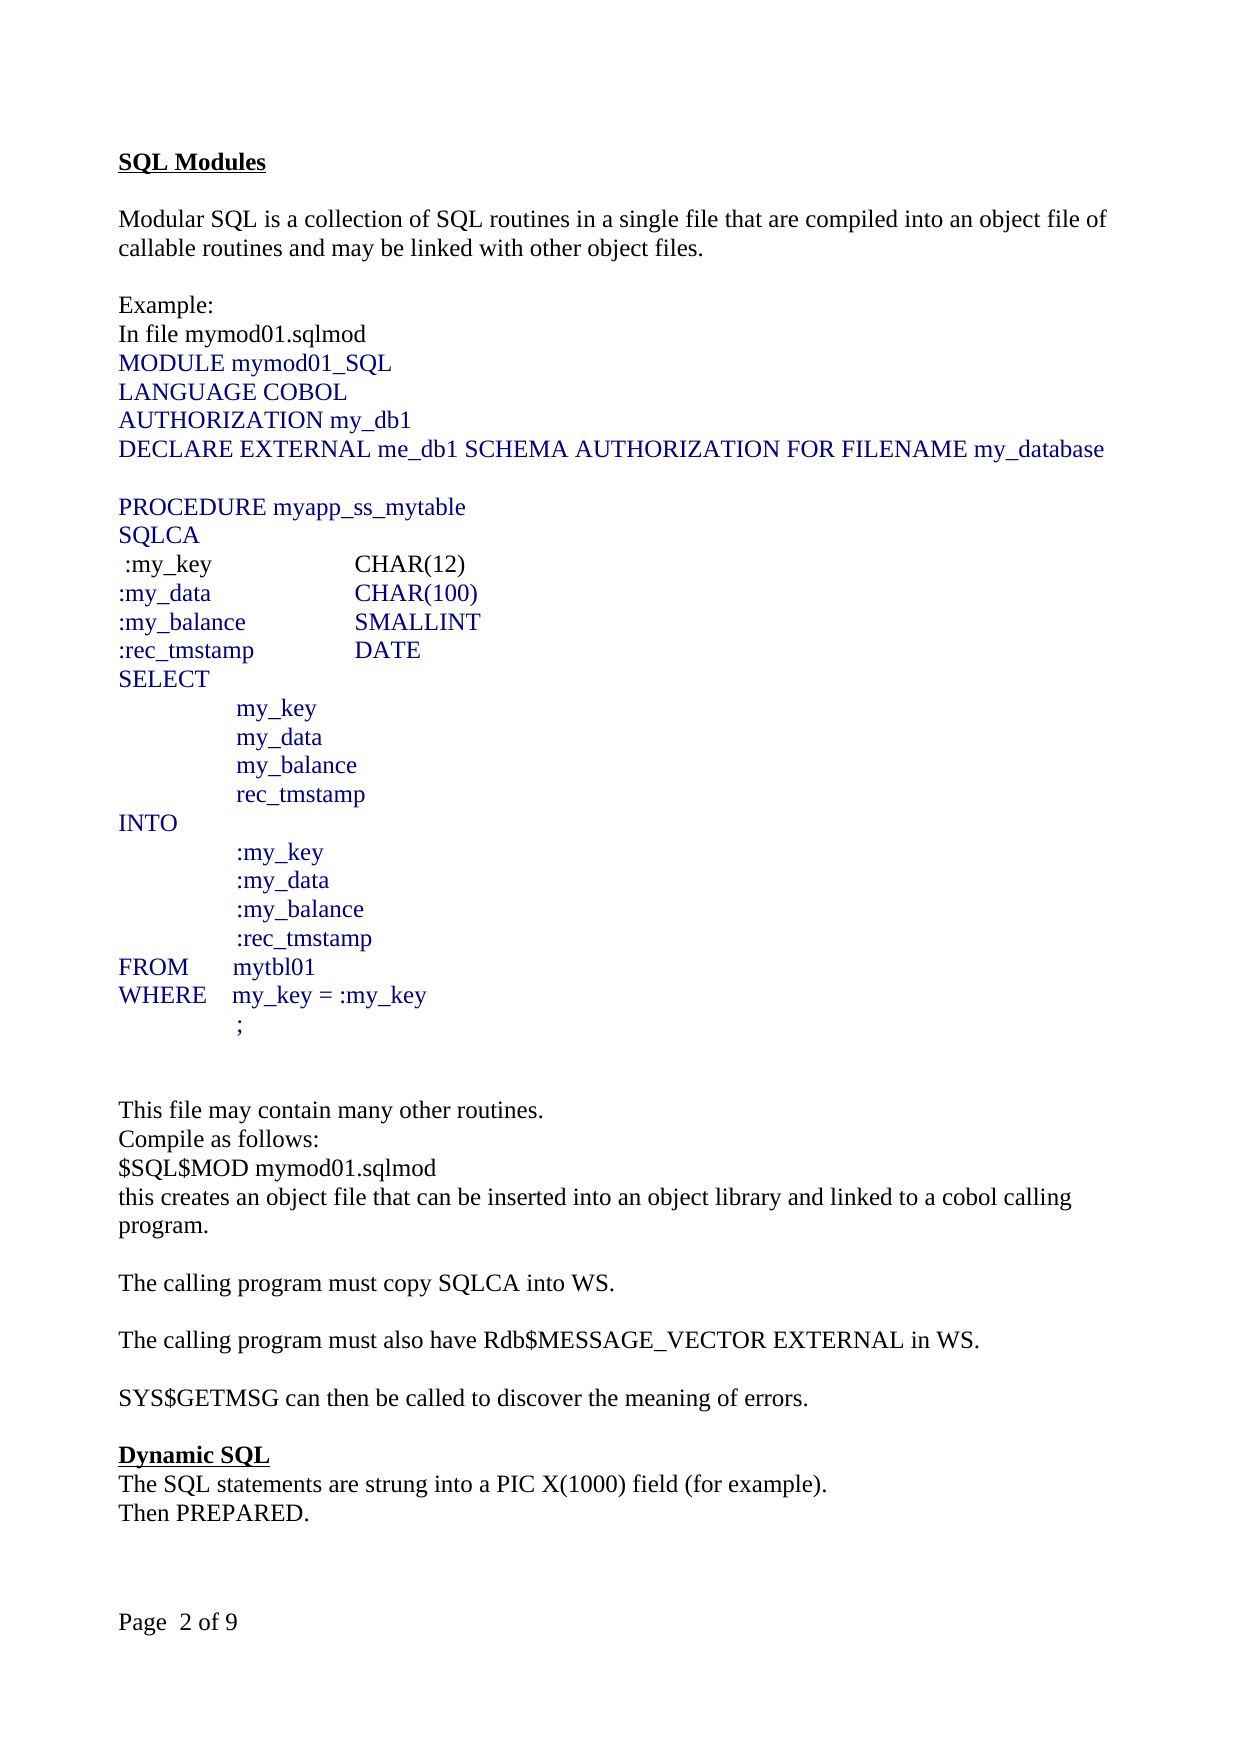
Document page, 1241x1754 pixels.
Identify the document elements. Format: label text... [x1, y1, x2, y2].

text my_data [118, 722, 1122, 751]
text :rec_tmstamp [118, 923, 1122, 952]
text PROCEDURE myapp_ss_mytable [118, 492, 1122, 521]
text SYS$GETMSG can then be called to discover the meaning of errors. [118, 1383, 1122, 1412]
text WHERE my_key = :my_key [118, 981, 1122, 1009]
text Compile as follows: [118, 1124, 1122, 1153]
text Modular SQL is a collection of SQL routines in a single file that are compiled into an object file of callable routines and may be linked with other object files. [118, 204, 1122, 262]
text rec_tmstamp [118, 779, 1122, 808]
text Example: [118, 291, 1122, 319]
text :my_key CHAR(12) [118, 549, 1122, 578]
text :my_balance SMALLINT [118, 607, 1122, 636]
text this creates an object file that can be inserted into an object library and linked to a cobol calling program. [118, 1182, 1122, 1239]
text In file mymod01.sqlmod [118, 319, 1122, 348]
text The calling program must copy SQLCA into WS. [118, 1268, 1122, 1297]
text $SQL$MOD mymod01.sqlmod [118, 1153, 1122, 1182]
text LANGUAGE COBOL [118, 377, 1122, 406]
text DECLARE EXTERNAL me_db1 SCHEMA AUTHORIZATION FOR FILENAME my_database [118, 434, 1122, 463]
text :my_data [118, 866, 1122, 894]
text my_balance [118, 751, 1122, 779]
text MODULE mymod01_SQL [118, 348, 1122, 377]
text ; [118, 1009, 1122, 1038]
text Then PREPARED. [118, 1498, 1122, 1527]
text INTO [118, 808, 1122, 837]
text The calling program must also have Rdb$MESSAGE_VECTOR EXTERNAL in WS. [118, 1326, 1122, 1354]
text :my_data CHAR(100) [118, 578, 1122, 607]
text SQL Modules [118, 147, 1122, 176]
text The SQL statements are strung into a PIC X(1000) field (for example). [118, 1469, 1122, 1498]
text :rec_tmstamp DATE [118, 636, 1122, 664]
text SQLCA [118, 521, 1122, 549]
text :my_key [118, 837, 1122, 866]
text Dynamic SQL [118, 1441, 1122, 1469]
text FROM mytbl01 [118, 952, 1122, 981]
text SELECT [118, 664, 1122, 693]
text :my_balance [118, 894, 1122, 923]
text AUTHORIZATION my_db1 [118, 406, 1122, 434]
text This file may contain many other routines. [118, 1096, 1122, 1124]
text my_key [118, 693, 1122, 722]
